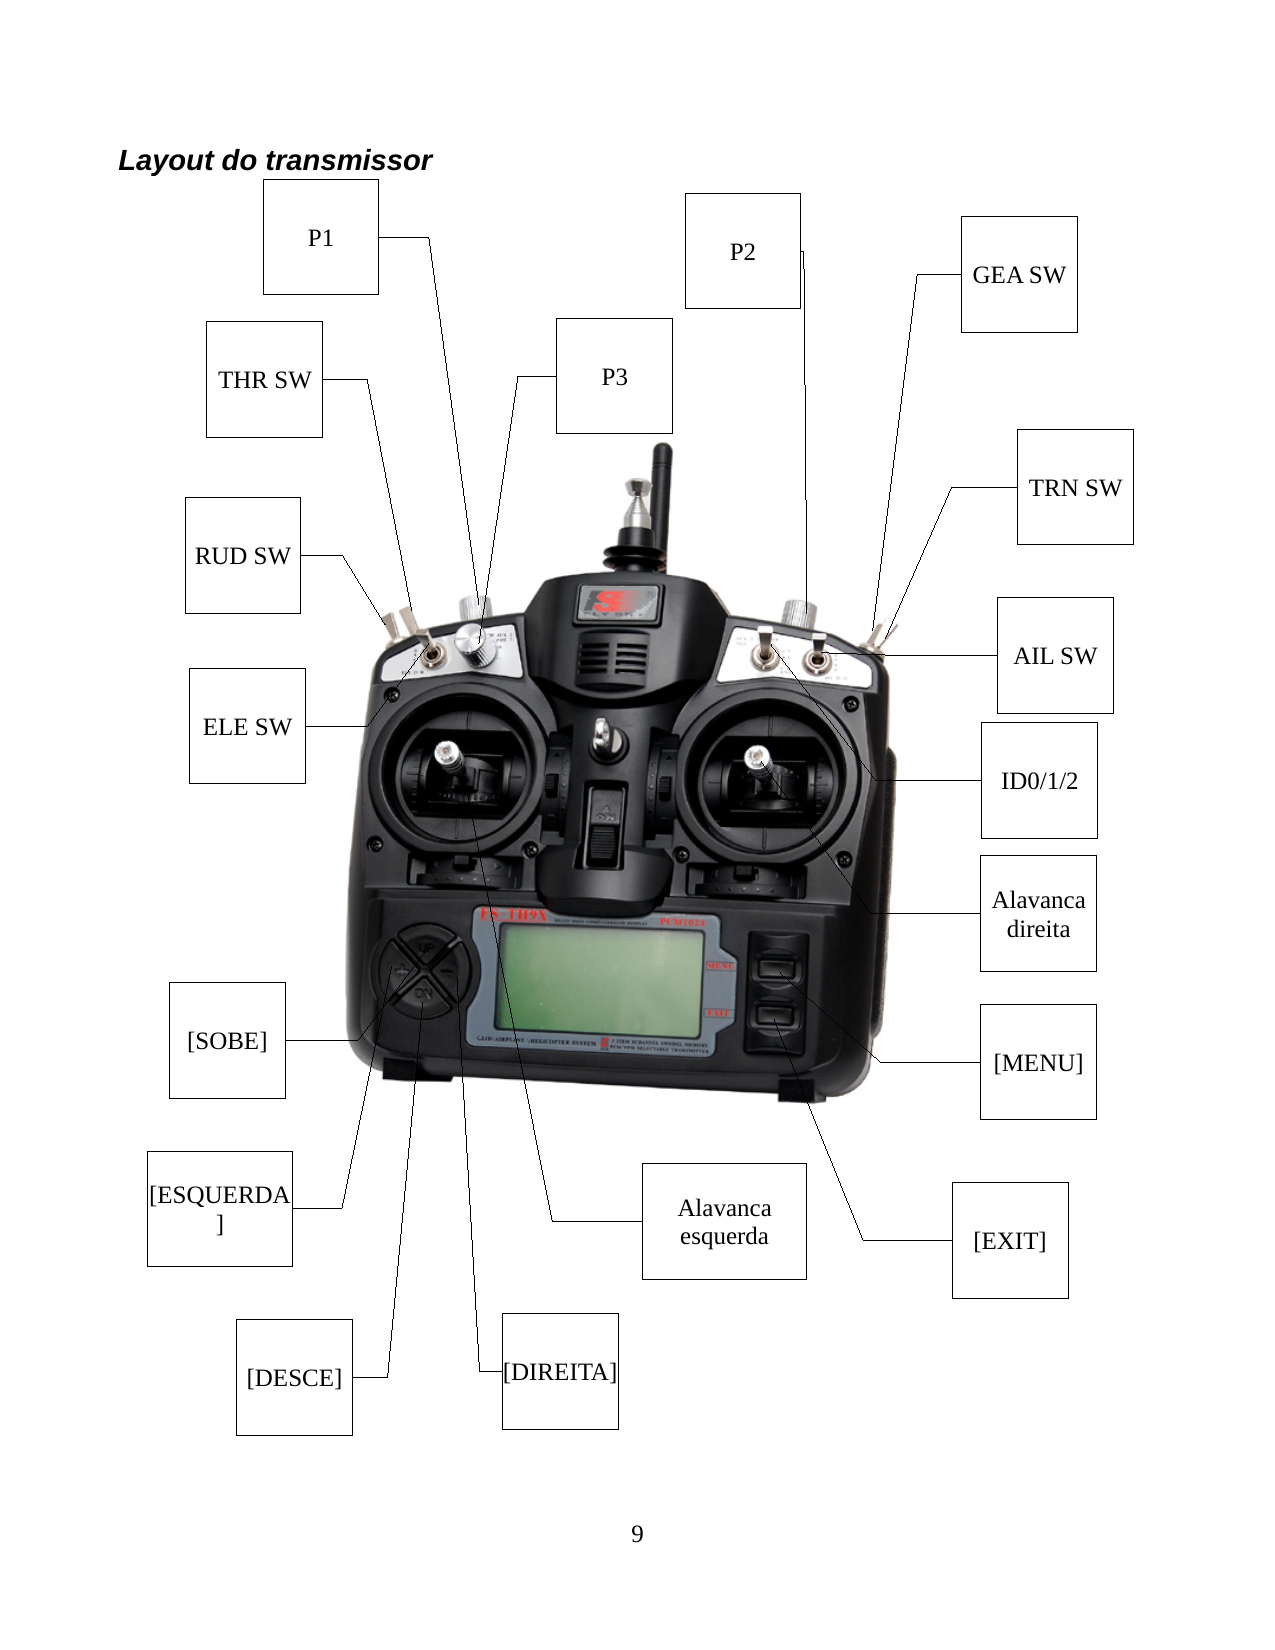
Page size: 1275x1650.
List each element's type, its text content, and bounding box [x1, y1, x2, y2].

picture [272, 419, 322, 437]
picture [272, 419, 981, 1129]
picture [557, 419, 672, 433]
subtitle Layout do transmissor [118, 143, 1157, 177]
picture [272, 983, 285, 1098]
picture [272, 669, 305, 783]
picture [272, 498, 300, 613]
